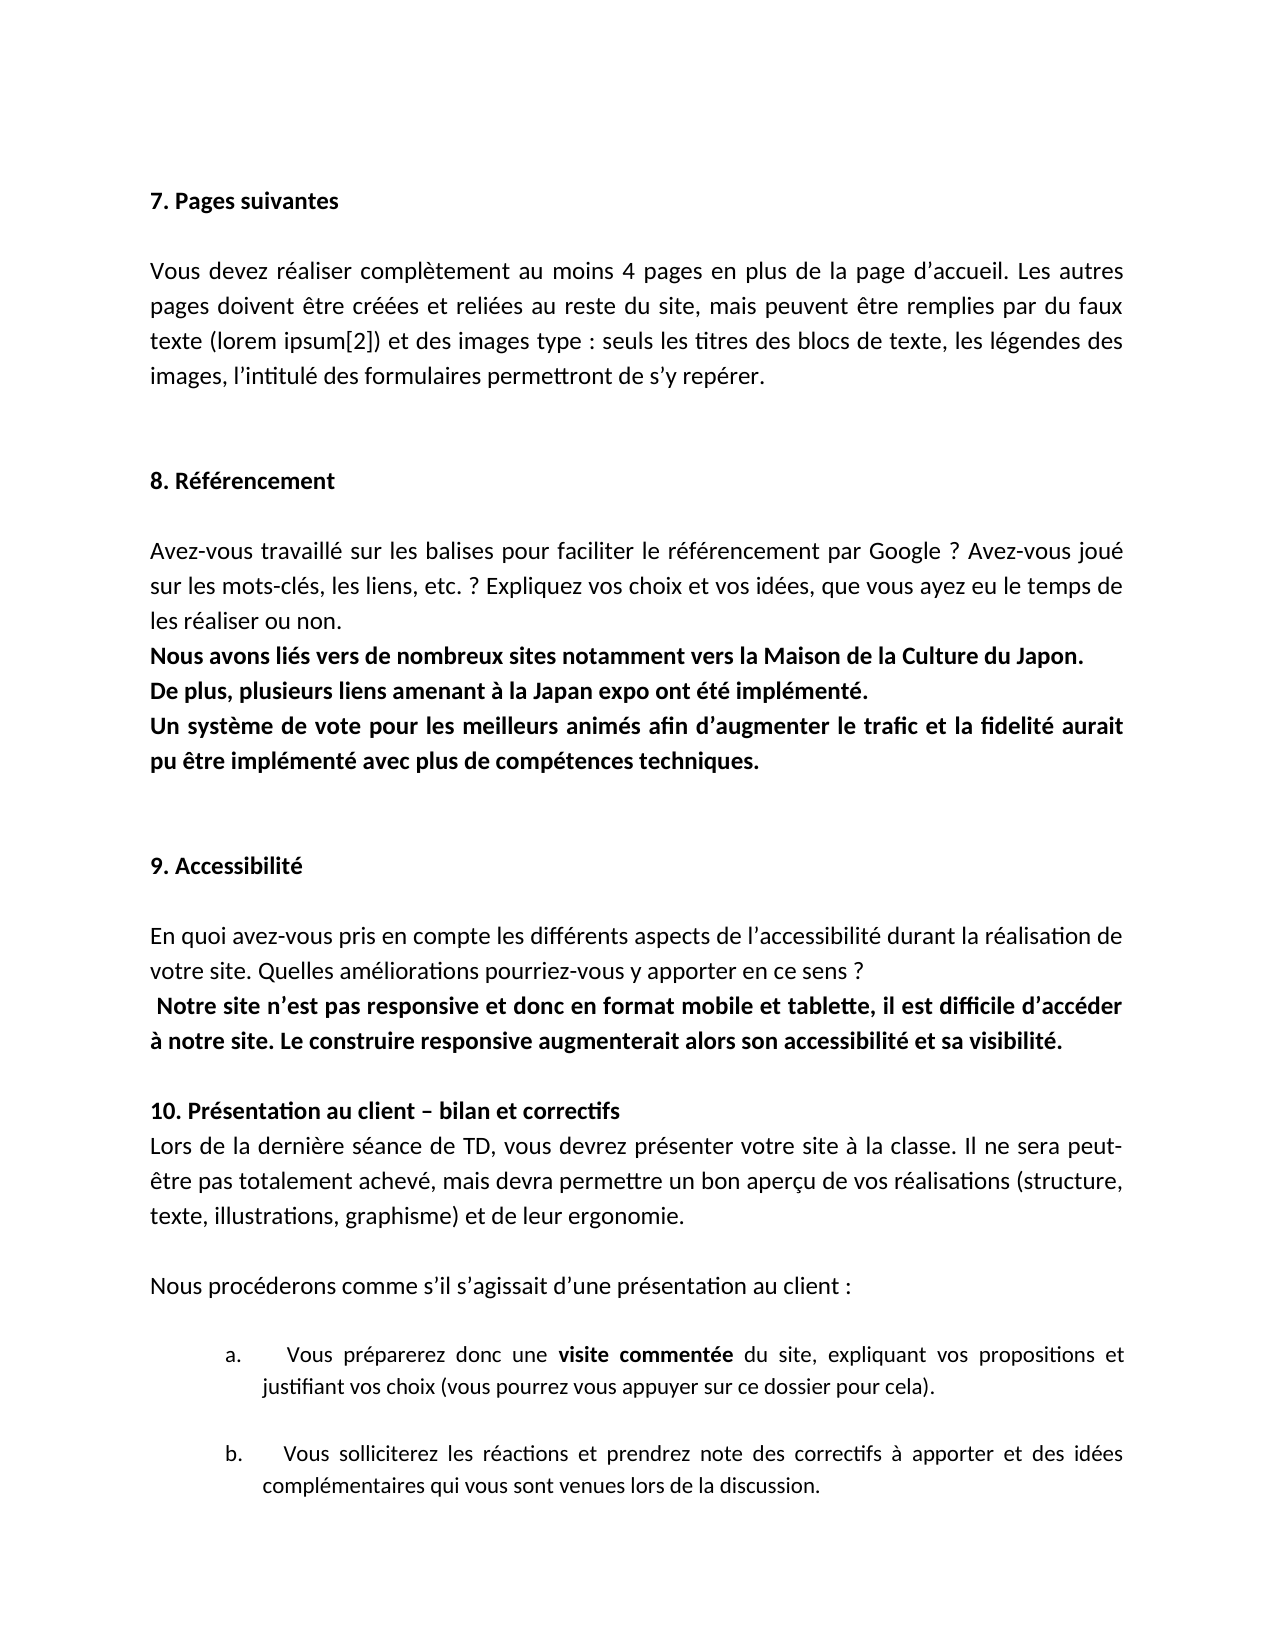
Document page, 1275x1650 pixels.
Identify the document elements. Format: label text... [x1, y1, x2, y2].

text a. Vous préparerez donc une visite commentée du site, expliquant vos propositions et justifiant vos choix (vous pourrez vous appuyer sur ce dossier pour cela). [225, 1340, 1125, 1400]
text 7. Pages suivantes [150, 185, 1125, 216]
text 10. Présentation au client – bilan et correctifs [150, 1095, 1125, 1126]
text Un système de vote pour les meilleurs animés afin d’augmenter le trafic et la fidelité aurait pu être implémenté avec plus de compétences techniques. [150, 710, 1125, 776]
text Nous avons liés vers de nombreux sites notamment vers la Maison de la Culture du Japon. [150, 640, 1125, 671]
text Lors de la dernière séance de TD, vous devrez présenter votre site à la classe. Il ne sera peut-être pas totalement achevé, mais devra permettre un bon aperçu de vos réalisations (structure, texte, illustrations, graphisme) et de leur ergonomie. [150, 1130, 1125, 1231]
text De plus, plusieurs liens amenant à la Japan expo ont été implémenté. [150, 675, 1125, 706]
text b. Vous solliciterez les réactions et prendrez note des correctifs à apporter et des idées complémentaires qui vous sont venues lors de la discussion. [225, 1439, 1125, 1499]
text Vous devez réaliser complètement au moins 4 pages en plus de la page d’accueil. Les autres pages doivent être créées et reliées au reste du site, mais peuvent être remplies par du faux texte (lorem ipsum[2]) et des images type : seuls les titres des blocs de texte, les légendes des images, l’intitulé des formulaires permettront de s’y repérer. [150, 255, 1125, 391]
text 8. Référencement [150, 465, 1125, 496]
text Notre site n’est pas responsive et donc en format mobile et tablette, il est difficile d’accéder à notre site. Le construire responsive augmenterait alors son accessibilité et sa visibilité. [150, 990, 1125, 1056]
text En quoi avez-vous pris en compte les différents aspects de l’accessibilité durant la réalisation de votre site. Quelles améliorations pourriez-vous y apporter en ce sens ? [150, 920, 1125, 986]
text Avez-vous travaillé sur les balises pour faciliter le référencement par Google ? Avez-vous joué sur les mots-clés, les liens, etc. ? Expliquez vos choix et vos idées, que vous ayez eu le temps de les réaliser ou non. [150, 535, 1125, 636]
text Nous procéderons comme s’il s’agissait d’une présentation au client : [150, 1270, 1125, 1301]
text 9. Accessibilité [150, 850, 1125, 881]
